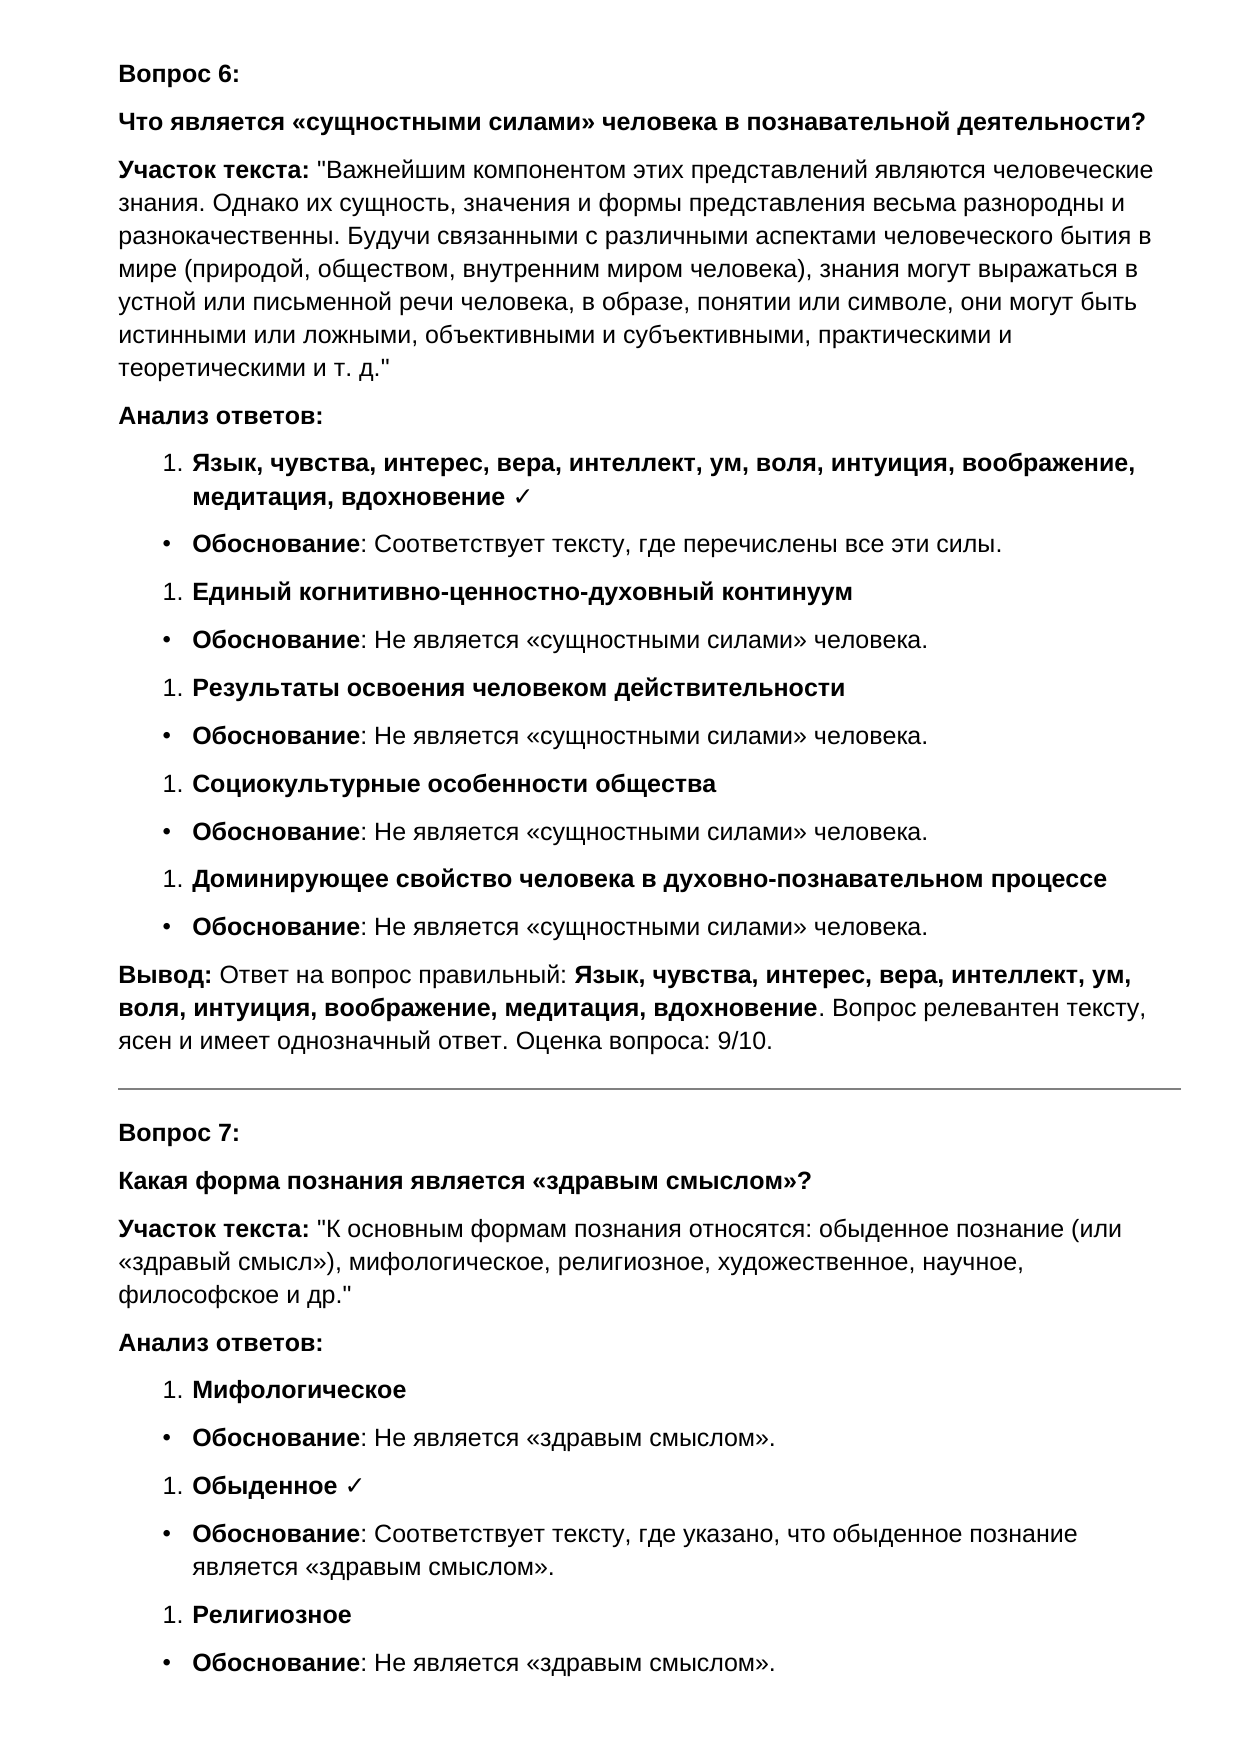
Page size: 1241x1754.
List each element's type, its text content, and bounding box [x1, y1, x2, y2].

list Обоснование: Соответствует тексту, где перечислены все эти силы. [162, 529, 1181, 558]
text Анализ ответов: [118, 401, 1181, 429]
text Какая форма познания является «здравым смыслом»? [118, 1166, 1181, 1195]
text Участок текста: "К основным формам познания относятся: обыденное познание (или «здравый смысл»), мифологическое, религиозное, художественное, научное, философское и др." [118, 1214, 1181, 1309]
text Анализ ответов: [118, 1328, 1181, 1356]
list Язык, чувства, интерес, вера, интеллект, ум, воля, интуиция, воображение, медитация, вдохновение ✓ [162, 448, 1181, 510]
list Обоснование: Не является «сущностными силами» человека. [162, 912, 1181, 941]
list Результаты освоения человеком действительности [162, 673, 1181, 702]
list Обоснование: Не является «здравым смыслом». [162, 1648, 1181, 1677]
text Вывод: Ответ на вопрос правильный: Язык, чувства, интерес, вера, интеллект, ум, воля, интуиция, воображение, медитация, вдохновение. Вопрос релевантен тексту, ясен и имеет однозначный ответ. Оценка вопроса: 9/10. [118, 960, 1181, 1055]
text Участок текста: "Важнейшим компонентом этих представлений являются человеческие знания. Однако их сущность, значения и формы представления весьма разнородны и разнокачественны. Будучи связанными с различными аспектами человеческого бытия в мире (природой, обществом, внутренним миром человека), знания могут выражаться в устной или письменной речи человека, в образе, понятии или символе, они могут быть истинными или ложными, объективными и субъективными, практическими и теоретическими и т. д." [118, 155, 1181, 382]
list Обоснование: Не является «сущностными силами» человека. [162, 721, 1181, 749]
subtitle Вопрос 7: [118, 1118, 1181, 1147]
list Мифологическое [162, 1376, 1181, 1404]
list Обоснование: Не является «сущностными силами» человека. [162, 816, 1181, 845]
list Обоснование: Соответствует тексту, где указано, что обыденное познание является «здравым смыслом». [162, 1519, 1181, 1581]
list Обоснование: Не является «здравым смыслом». [162, 1423, 1181, 1452]
list Обоснование: Не является «сущностными силами» человека. [162, 625, 1181, 654]
list Социокультурные особенности общества [162, 769, 1181, 797]
list Доминирующее свойство человека в духовно-познавательном процессе [162, 864, 1181, 893]
list Единый когнитивно-ценностно-духовный континуум [162, 577, 1181, 606]
text Что является «сущностными силами» человека в познавательной деятельности? [118, 107, 1181, 136]
list Религиозное [162, 1600, 1181, 1629]
subtitle Вопрос 6: [118, 59, 1181, 88]
list Обыденное ✓ [162, 1471, 1181, 1500]
